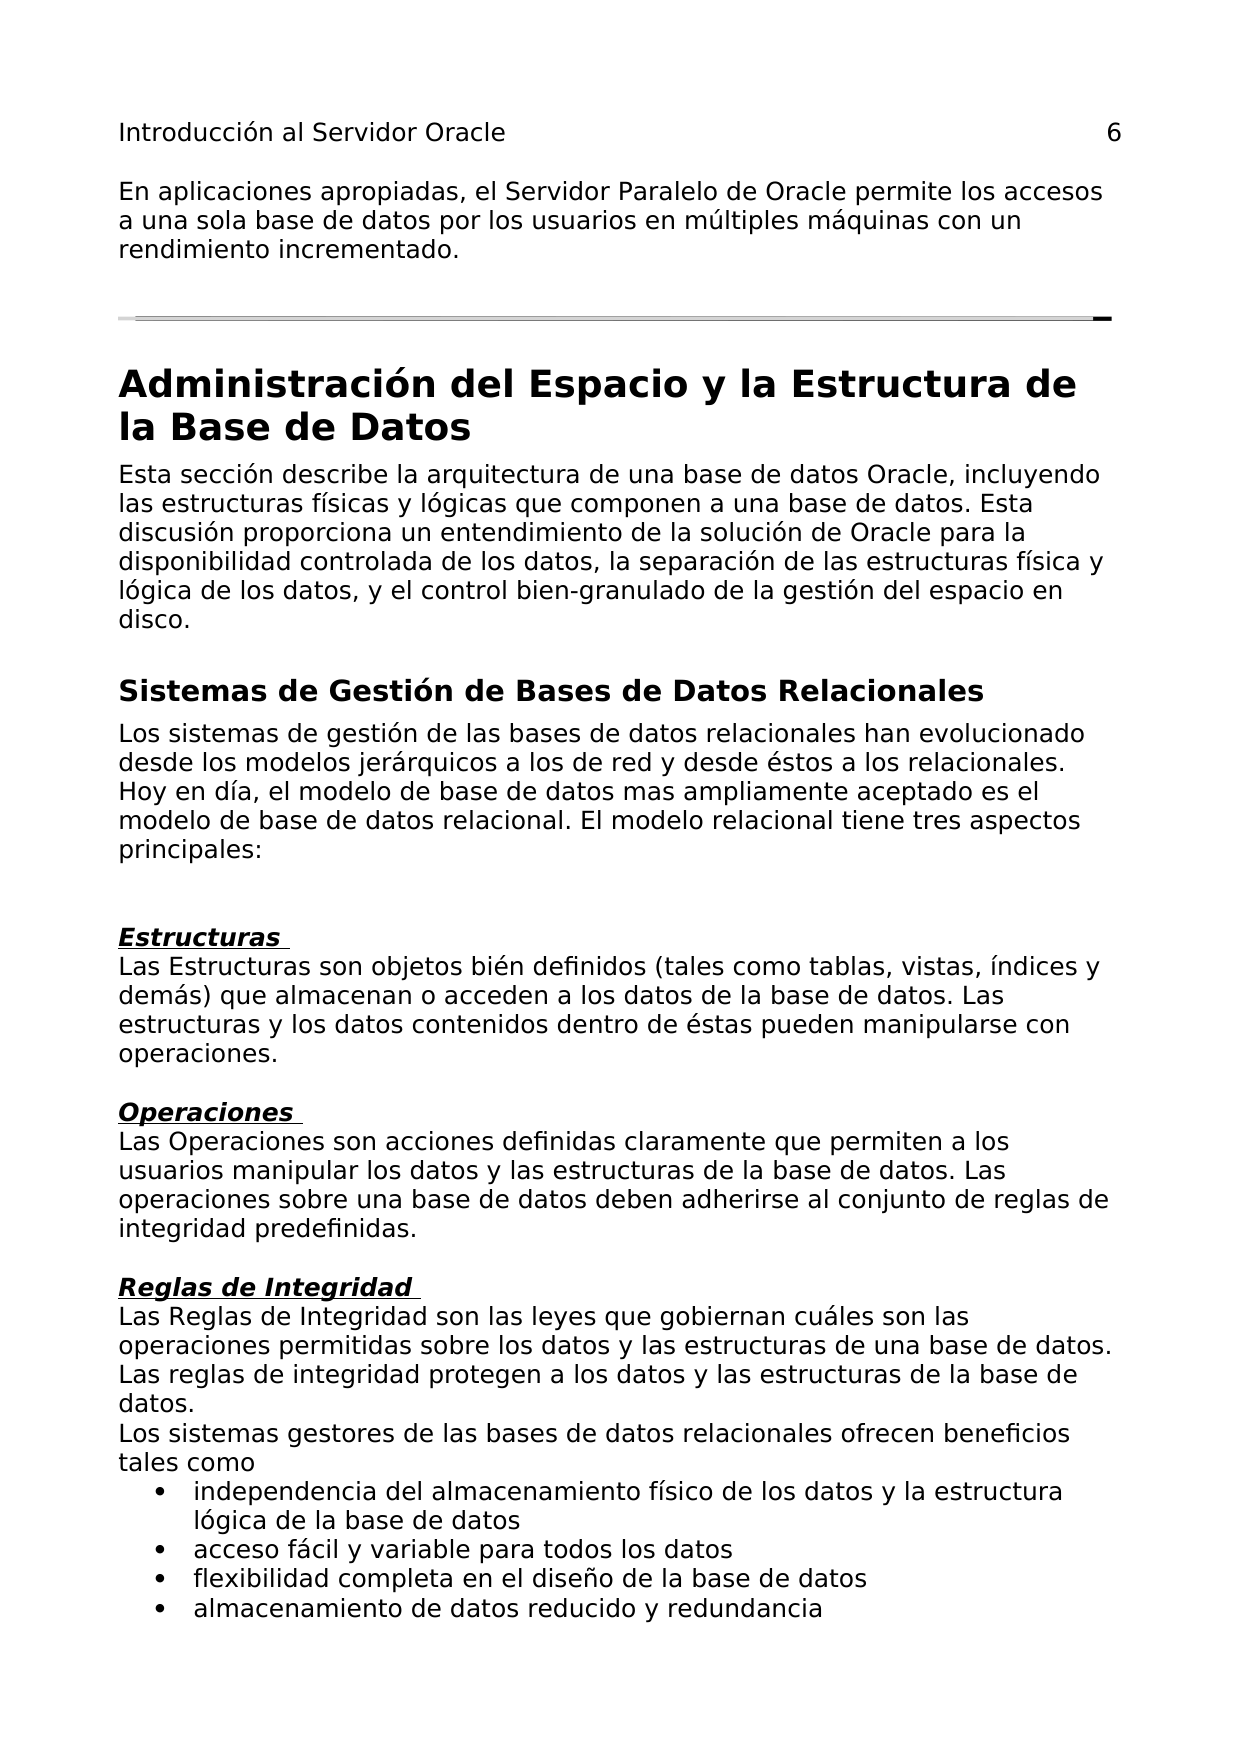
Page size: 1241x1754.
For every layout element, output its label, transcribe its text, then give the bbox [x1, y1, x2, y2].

text Administración del Espacio y la Estructura de la Base de Datos [118, 362, 1122, 449]
list flexibilidad completa en el diseño de la base de datos [156, 1565, 1122, 1594]
text Las Estructuras son objetos bién definidos (tales como tablas, vistas, índices y demás) que almacenan o acceden a los datos de la base de datos. Las estructuras y los datos contenidos dentro de éstas pueden manipularse con operaciones. [118, 952, 1122, 1069]
text Sistemas de Gestión de Bases de Datos Relacionales [118, 674, 1122, 708]
text Esta sección describe la arquitectura de una base de datos Oracle, incluyendo las estructuras físicas y lógicas que componen a una base de datos. Esta discusión proporciona un entendimiento de la solución de Oracle para la disponibilidad controlada de los datos, la separación de las estructuras física y lógica de los datos, y el control bien-granulado de la gestión del espacio en disco. [118, 460, 1122, 635]
subtitle Operaciones [118, 1098, 1122, 1127]
subtitle Estructuras [118, 923, 1122, 952]
text Los sistemas de gestión de las bases de datos relacionales han evolucionado desde los modelos jerárquicos a los de red y desde éstos a los relacionales. Hoy en día, el modelo de base de datos mas ampliamente aceptado es el modelo de base de datos relacional. El modelo relacional tiene tres aspectos principales: [118, 719, 1122, 865]
text Las Reglas de Integridad son las leyes que gobiernan cuáles son las operaciones permitidas sobre los datos y las estructuras de una base de datos. Las reglas de integridad protegen a los datos y las estructuras de la base de datos. [118, 1302, 1122, 1419]
text En aplicaciones apropiadas, el Servidor Paralelo de Oracle permite los accesos a una sola base de datos por los usuarios en múltiples máquinas con un rendimiento incrementado. [118, 177, 1122, 264]
text Las Operaciones son acciones definidas claramente que permiten a los usuarios manipular los datos y las estructuras de la base de datos. Las operaciones sobre una base de datos deben adherirse al conjunto de reglas de integridad predefinidas. [118, 1127, 1122, 1244]
list independencia del almacenamiento físico de los datos y la estructura lógica de la base de datos [156, 1477, 1122, 1536]
subtitle Reglas de Integridad [118, 1273, 1122, 1302]
text Los sistemas gestores de las bases de datos relacionales ofrecen beneficios tales como [118, 1419, 1122, 1477]
list acceso fácil y variable para todos los datos [156, 1536, 1122, 1565]
list almacenamiento de datos reducido y redundancia [156, 1594, 1122, 1623]
